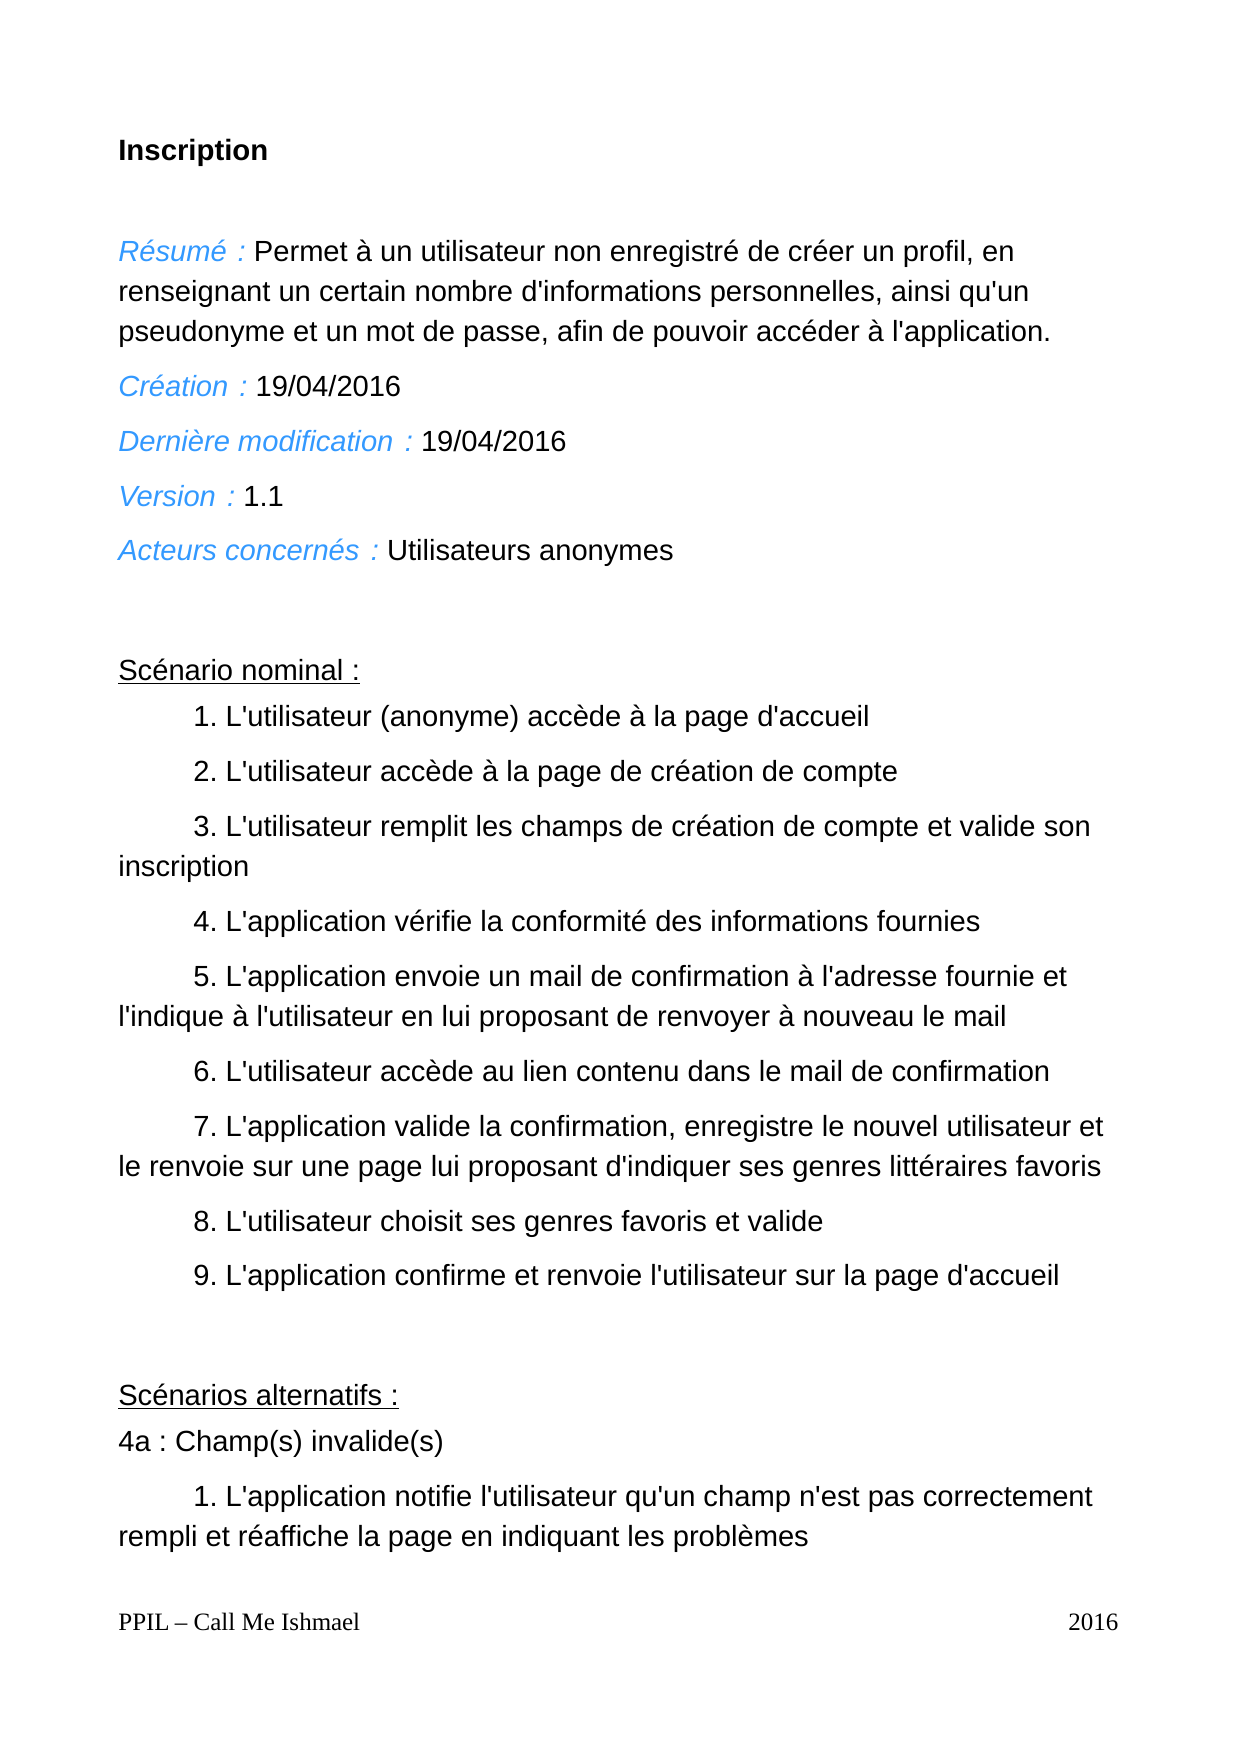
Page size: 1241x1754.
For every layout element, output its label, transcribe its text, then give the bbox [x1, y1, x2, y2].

text 4a : Champ(s) invalide(s) [118, 1424, 1122, 1458]
text 2. L'utilisateur accède à la page de création de compte [118, 754, 1122, 788]
text 5. L'application envoie un mail de confirmation à l'adresse fournie et l'indique à l'utilisateur en lui proposant de renvoyer à nouveau le mail [118, 959, 1122, 1032]
text Création : 19/04/2016 [118, 369, 1122, 402]
subtitle Scénario nominal : [118, 653, 1122, 687]
text 6. L'utilisateur accède au lien contenu dans le mail de confirmation [118, 1054, 1122, 1087]
text Dernière modification : 19/04/2016 [118, 424, 1122, 457]
text 9. L'application confirme et renvoie l'utilisateur sur la page d'accueil [118, 1258, 1122, 1292]
text Résumé : Permet à un utilisateur non enregistré de créer un profil, en renseignant un certain nombre d'informations personnelles, ainsi qu'un pseudonyme et un mot de passe, afin de pouvoir accéder à l'application. [118, 234, 1122, 348]
text 1. L'application notifie l'utilisateur qu'un champ n'est pas correctement rempli et réaffiche la page en indiquant les problèmes [118, 1479, 1122, 1553]
subtitle Scénarios alternatifs : [118, 1378, 1122, 1412]
text Acteurs concernés : Utilisateurs anonymes [118, 533, 1122, 567]
text 8. L'utilisateur choisit ses genres favoris et valide [118, 1203, 1122, 1237]
text 7. L'application valide la confirmation, enregistre le nouvel utilisateur et le renvoie sur une page lui proposant d'indiquer ses genres littéraires favoris [118, 1108, 1122, 1182]
text 1. L'utilisateur (anonyme) accède à la page d'accueil [118, 699, 1122, 733]
text 3. L'utilisateur remplit les champs de création de compte et valide son inscription [118, 809, 1122, 883]
text 4. L'application vérifie la conformité des informations fournies [118, 904, 1122, 937]
subtitle Inscription [118, 133, 1122, 166]
text Version : 1.1 [118, 478, 1122, 512]
